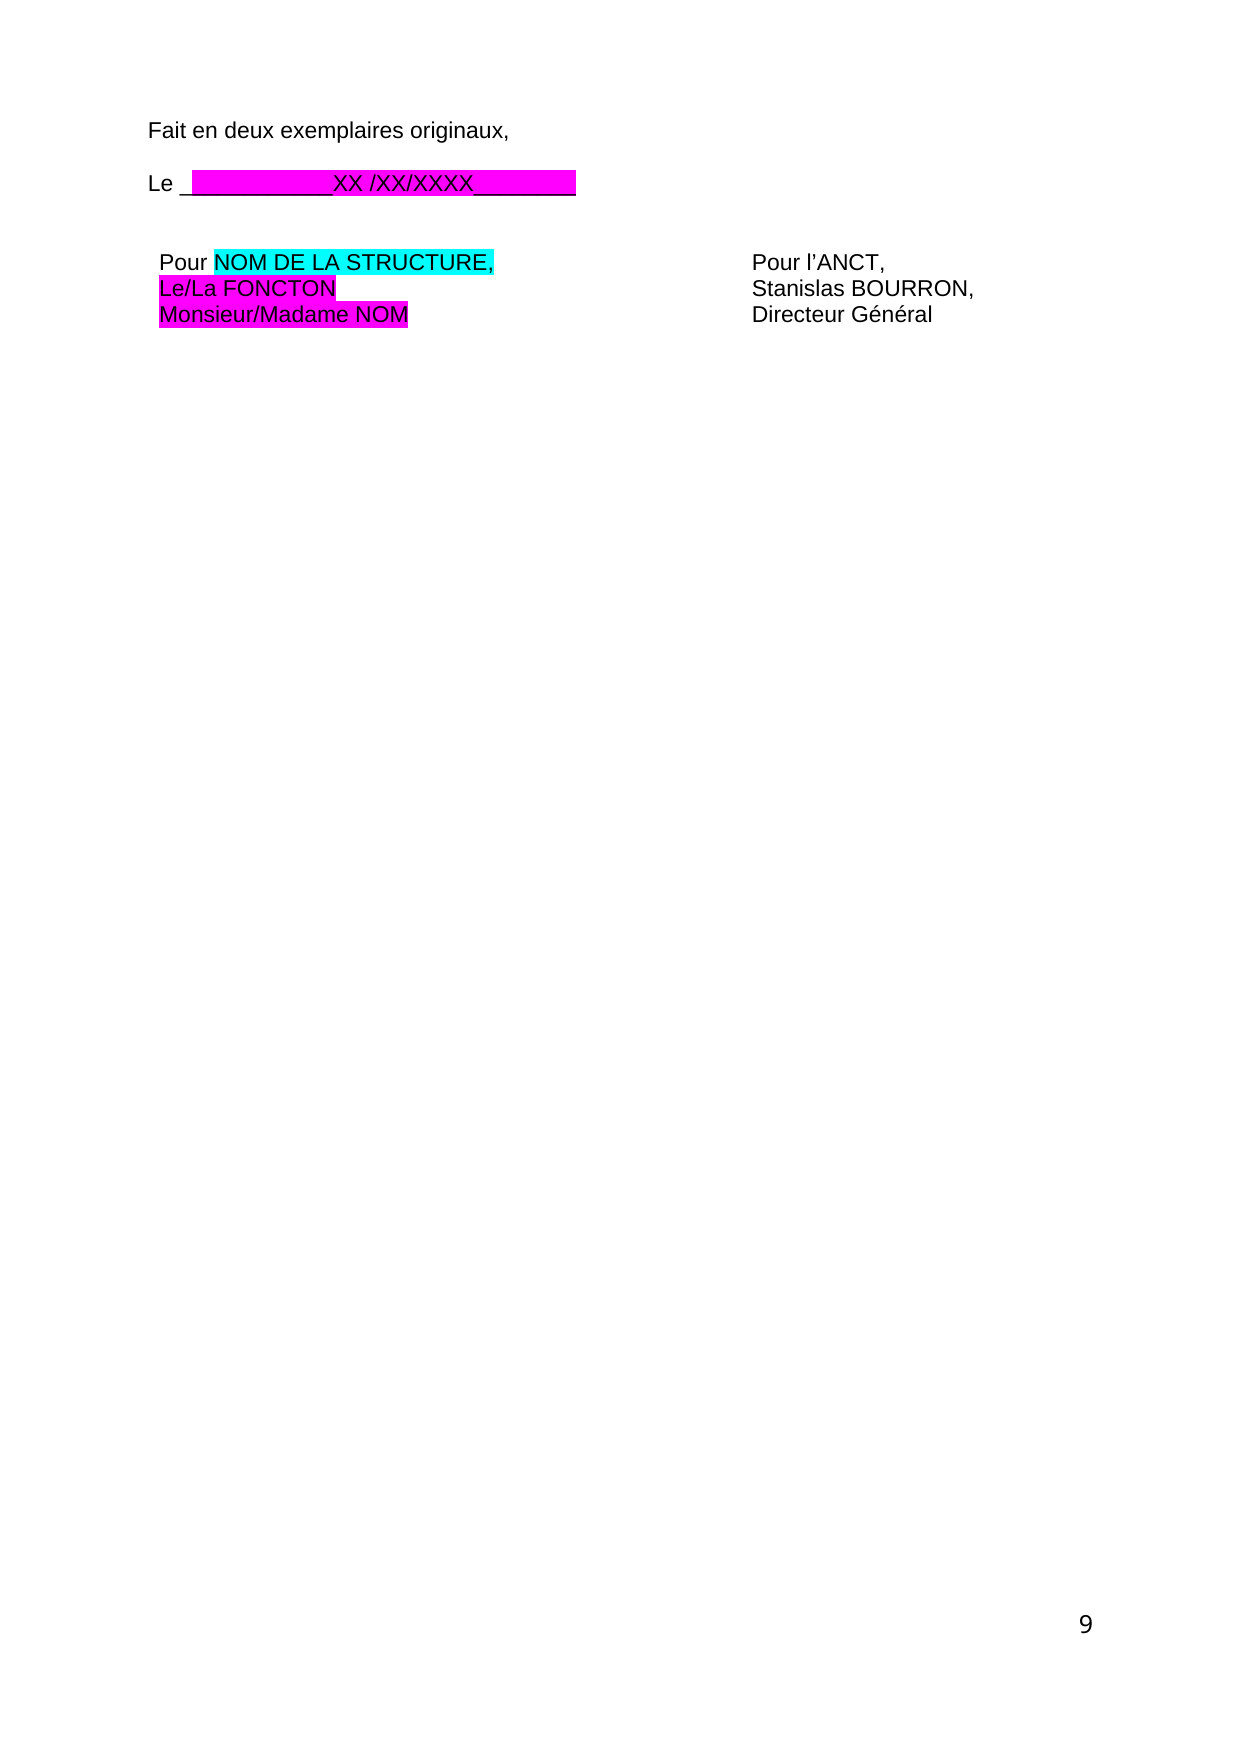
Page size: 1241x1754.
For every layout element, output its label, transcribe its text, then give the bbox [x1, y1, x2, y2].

text Le ____________XX /XX/XXXX________ [148, 169, 1093, 196]
table_cell [740, 385, 1121, 412]
table_cell [148, 385, 740, 412]
table_header Pour NOM DE LA STRUCTURE, Le/La FONCTON Monsieur/Madame NOM [148, 249, 740, 384]
table_header Pour l’ANCT, Stanislas BOURRON, Directeur Général [740, 249, 1121, 384]
text Fait en deux exemplaires originaux, [148, 117, 1093, 143]
